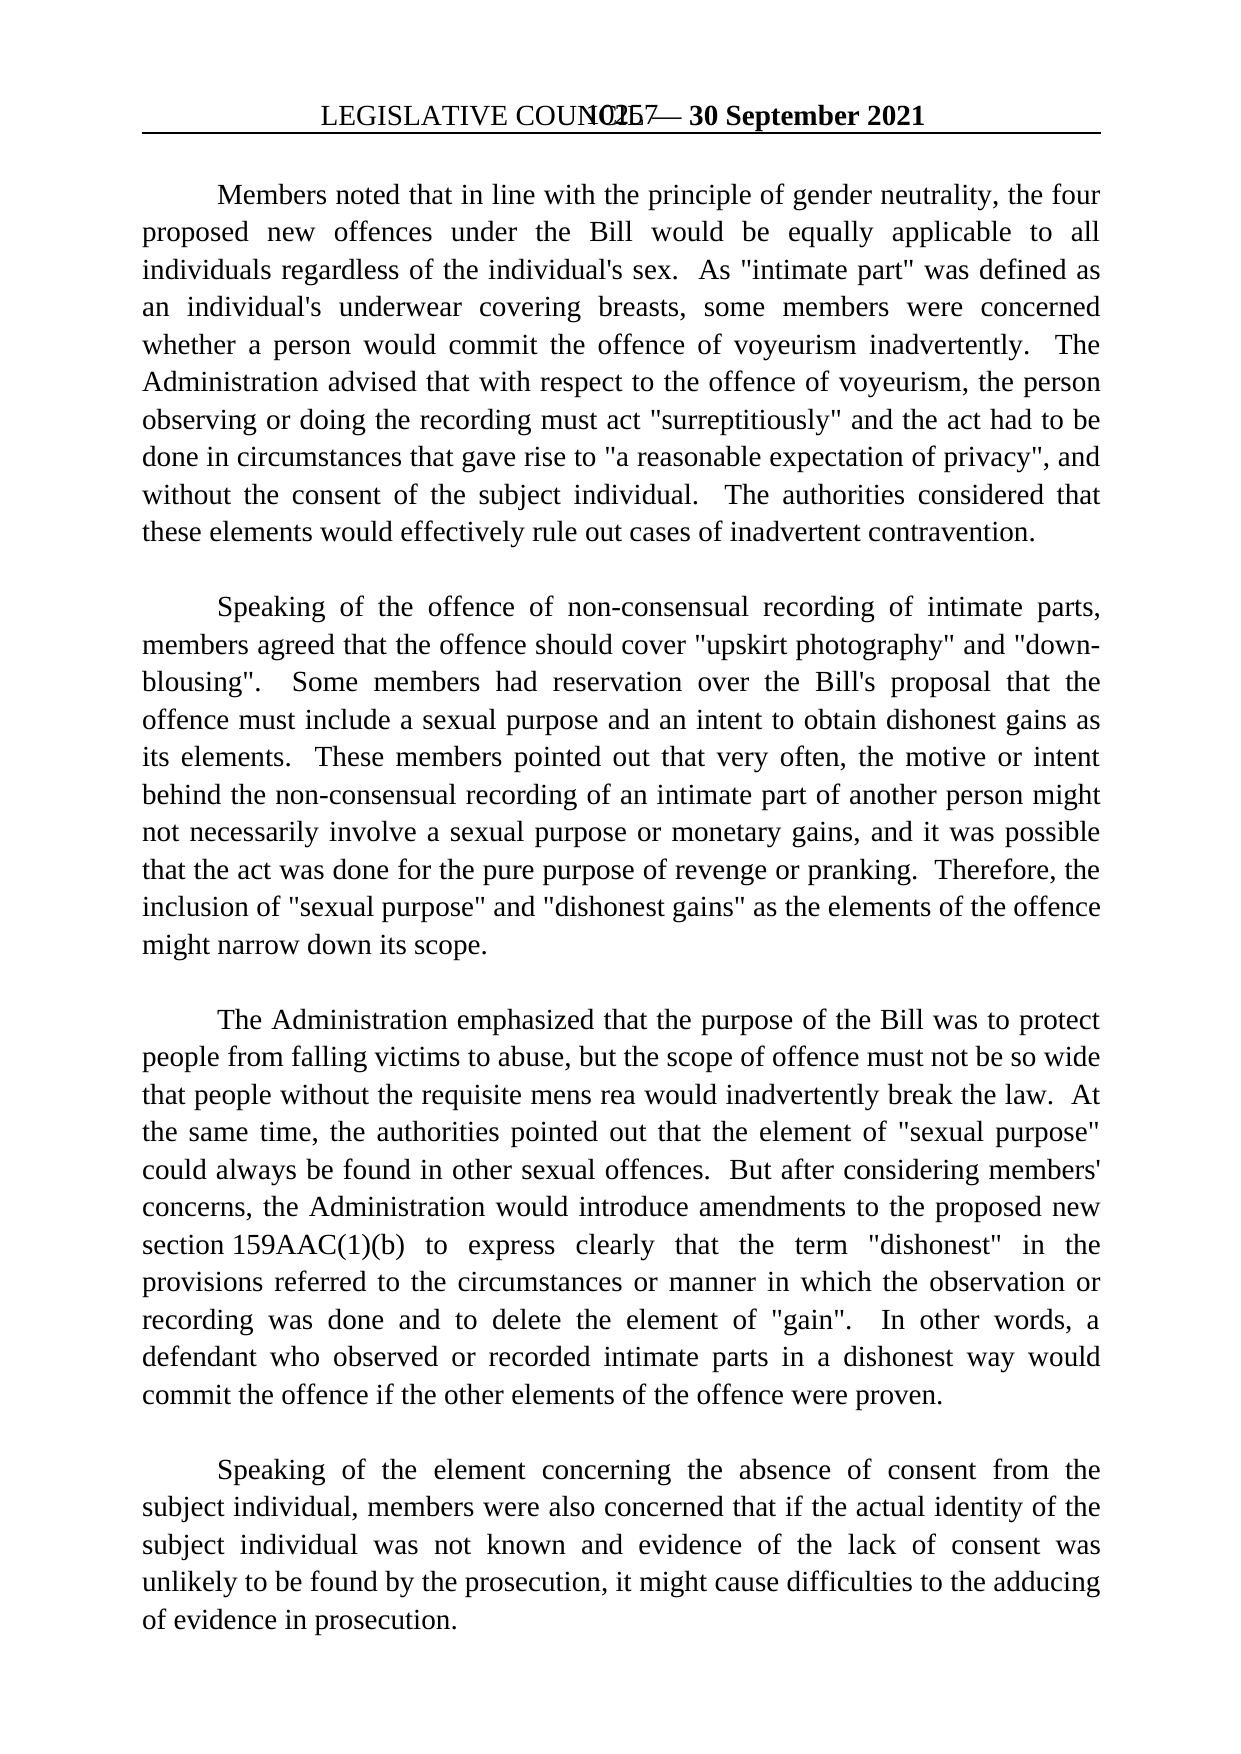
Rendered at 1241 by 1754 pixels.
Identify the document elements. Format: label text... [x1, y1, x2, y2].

text Speaking of the element concerning the absence of consent from the subject individual, members were also concerned that if the actual identity of the subject individual was not known and evidence of the lack of consent was unlikely to be found by the prosecution, it might cause difficulties to the adducing of evidence in prosecution. [142, 1448, 1101, 1636]
text The Administration emphasized that the purpose of the Bill was to protect people from falling victims to abuse, but the scope of offence must not be so wide that people without the requisite mens rea would inadvertently break the law. At the same time, the authorities pointed out that the element of "sexual purpose" could always be found in other sexual offences. But after considering members' concerns, the Administration would introduce amendments to the proposed new section 159AAC(1)(b) to express clearly that the term "dishonest" in the provisions referred to the circumstances or manner in which the observation or recording was done and to delete the element of "gain". In other words, a defendant who observed or recorded intimate parts in a dishonest way would commit the offence if the other elements of the offence were proven. [142, 998, 1101, 1411]
text Members noted that in line with the principle of gender neutrality, the four proposed new offences under the Bill would be equally applicable to all individuals regardless of the individual's sex. As "intimate part" was defined as an individual's underwear covering breasts, some members were concerned whether a person would commit the offence of voyeurism inadvertently. The Administration advised that with respect to the offence of voyeurism, the person observing or doing the recording must act "surreptitiously" and the act had to be done in circumstances that gave rise to "a reasonable expectation of privacy", and without the consent of the subject individual. The authorities considered that these elements would effectively rule out cases of inadvertent contravention. [142, 173, 1101, 548]
text Speaking of the offence of non-consensual recording of intimate parts, members agreed that the offence should cover "upskirt photography" and "down-‍blousing". Some members had reservation over the Bill's proposal that the offence must include a sexual purpose and an intent to obtain dishonest gains as its elements. These members pointed out that very often, the motive or intent behind the non-consensual recording of an intimate part of another person might not necessarily involve a sexual purpose or monetary gains, and it was possible that the act was done for the pure purpose of revenge or pranking. Therefore, the inclusion of "sexual purpose" and "dishonest gains" as the elements of the offence might narrow down its scope. [142, 586, 1101, 961]
